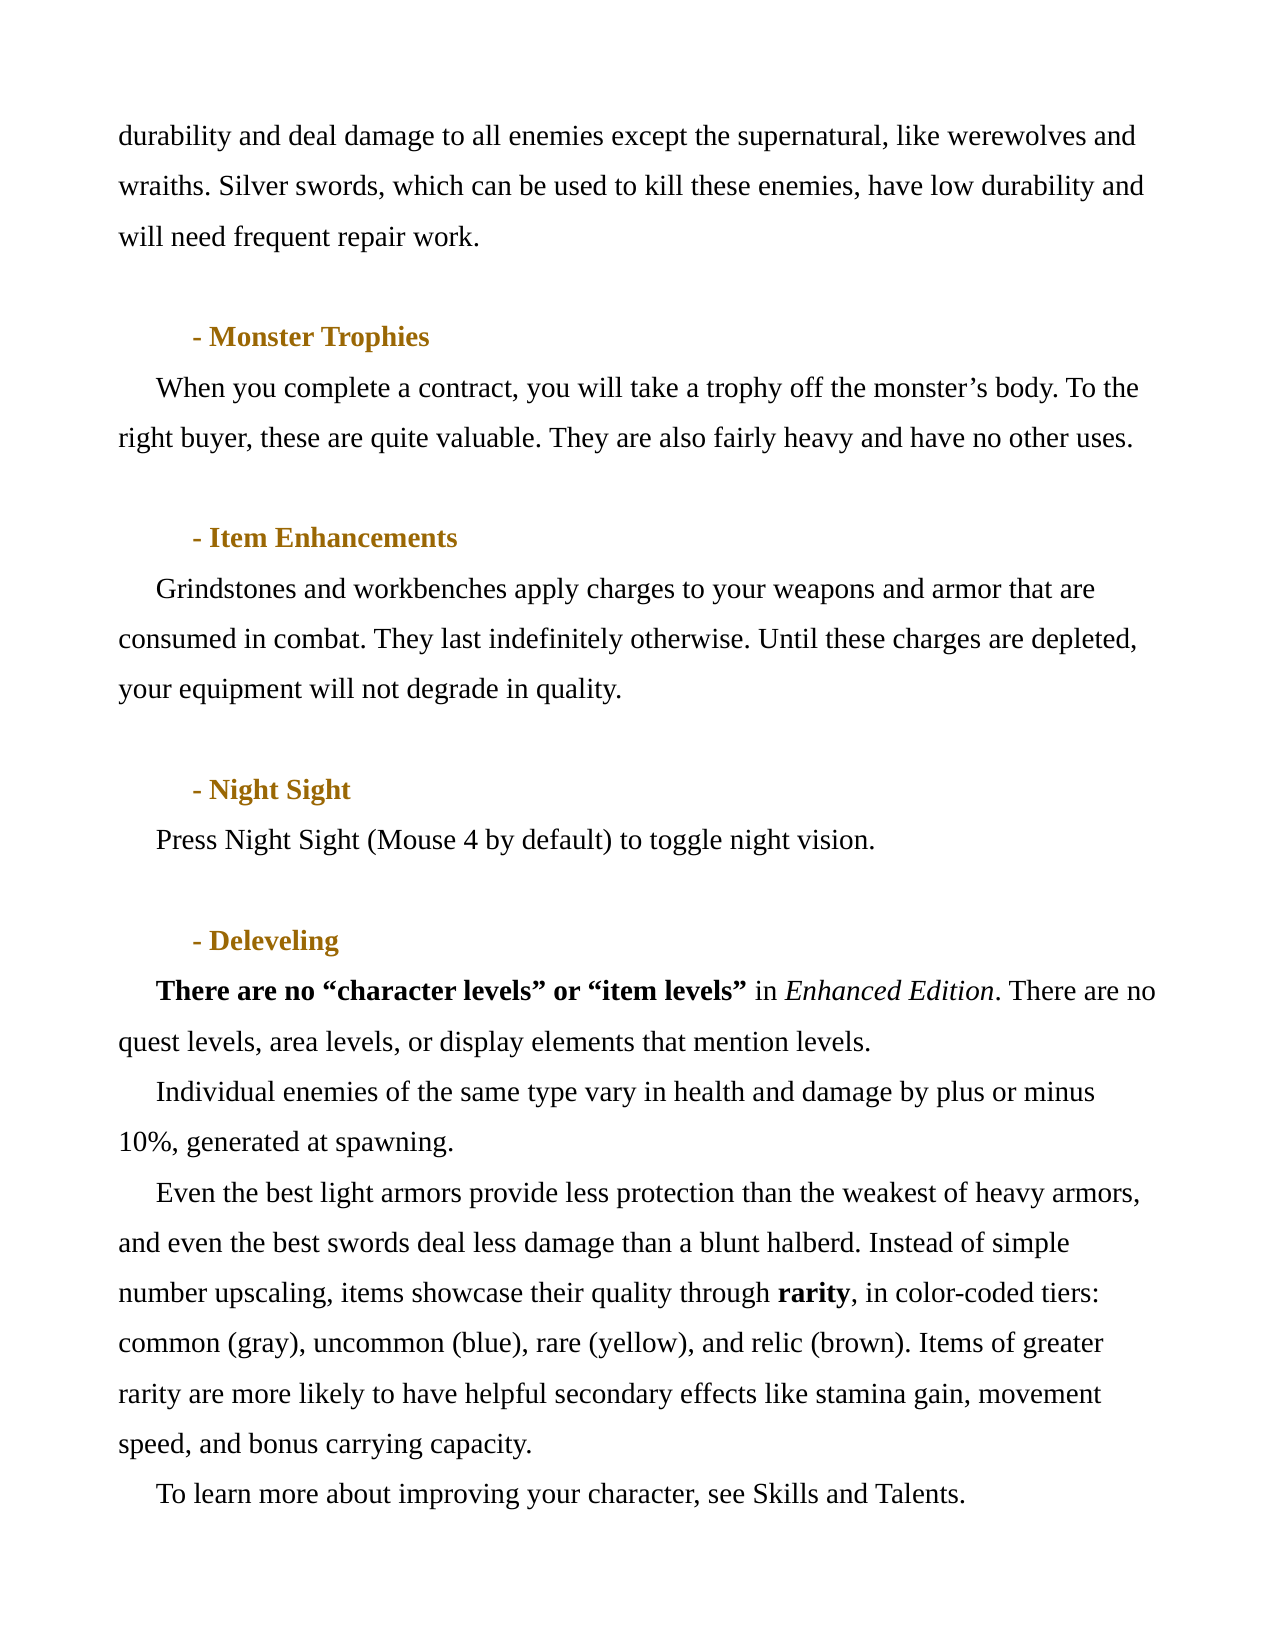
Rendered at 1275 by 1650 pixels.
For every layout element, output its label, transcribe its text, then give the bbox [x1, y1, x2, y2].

text - Deleveling [118, 923, 1157, 957]
text When you complete a contract, you will take a trophy off the monster’s body. To the right buyer, these are quite valuable. They are also fairly heavy and have no other uses. [118, 370, 1157, 453]
text - Item Enhancements [118, 521, 1157, 554]
text Press Night Sight (Mouse 4 by default) to toggle night vision. [118, 822, 1157, 856]
text To learn more about improving your character, see Skills and Talents. [118, 1477, 1157, 1510]
text Even the best light armors provide less protection than the weakest of heavy armors, and even the best swords deal less damage than a blunt halberd. Instead of simple number upscaling, items showcase their quality through rarity, in color-coded tiers: common (gray), uncommon (blue), rare (yellow), and relic (brown). Items of greater rarity are more likely to have helpful secondary effects like stamina gain, movement speed, and bonus carrying capacity. [118, 1175, 1157, 1460]
text - Monster Trophies [118, 319, 1157, 353]
text - Night Sight [118, 772, 1157, 806]
text There are no “character levels” or “item levels” in Enhanced Edition. There are no quest levels, area levels, or display elements that mention levels. [118, 973, 1157, 1057]
text Individual enemies of the same type vary in health and damage by plus or minus 10%, generated at spawning. [118, 1074, 1157, 1158]
text durability and deal damage to all enemies except the supernatural, like werewolves and wraiths. Silver swords, which can be used to kill these enemies, have low durability and will need frequent repair work. [118, 118, 1157, 252]
text Grindstones and workbenches apply charges to your weapons and armor that are consumed in combat. They last indefinitely otherwise. Until these charges are depleted, your equipment will not degrade in quality. [118, 571, 1157, 705]
